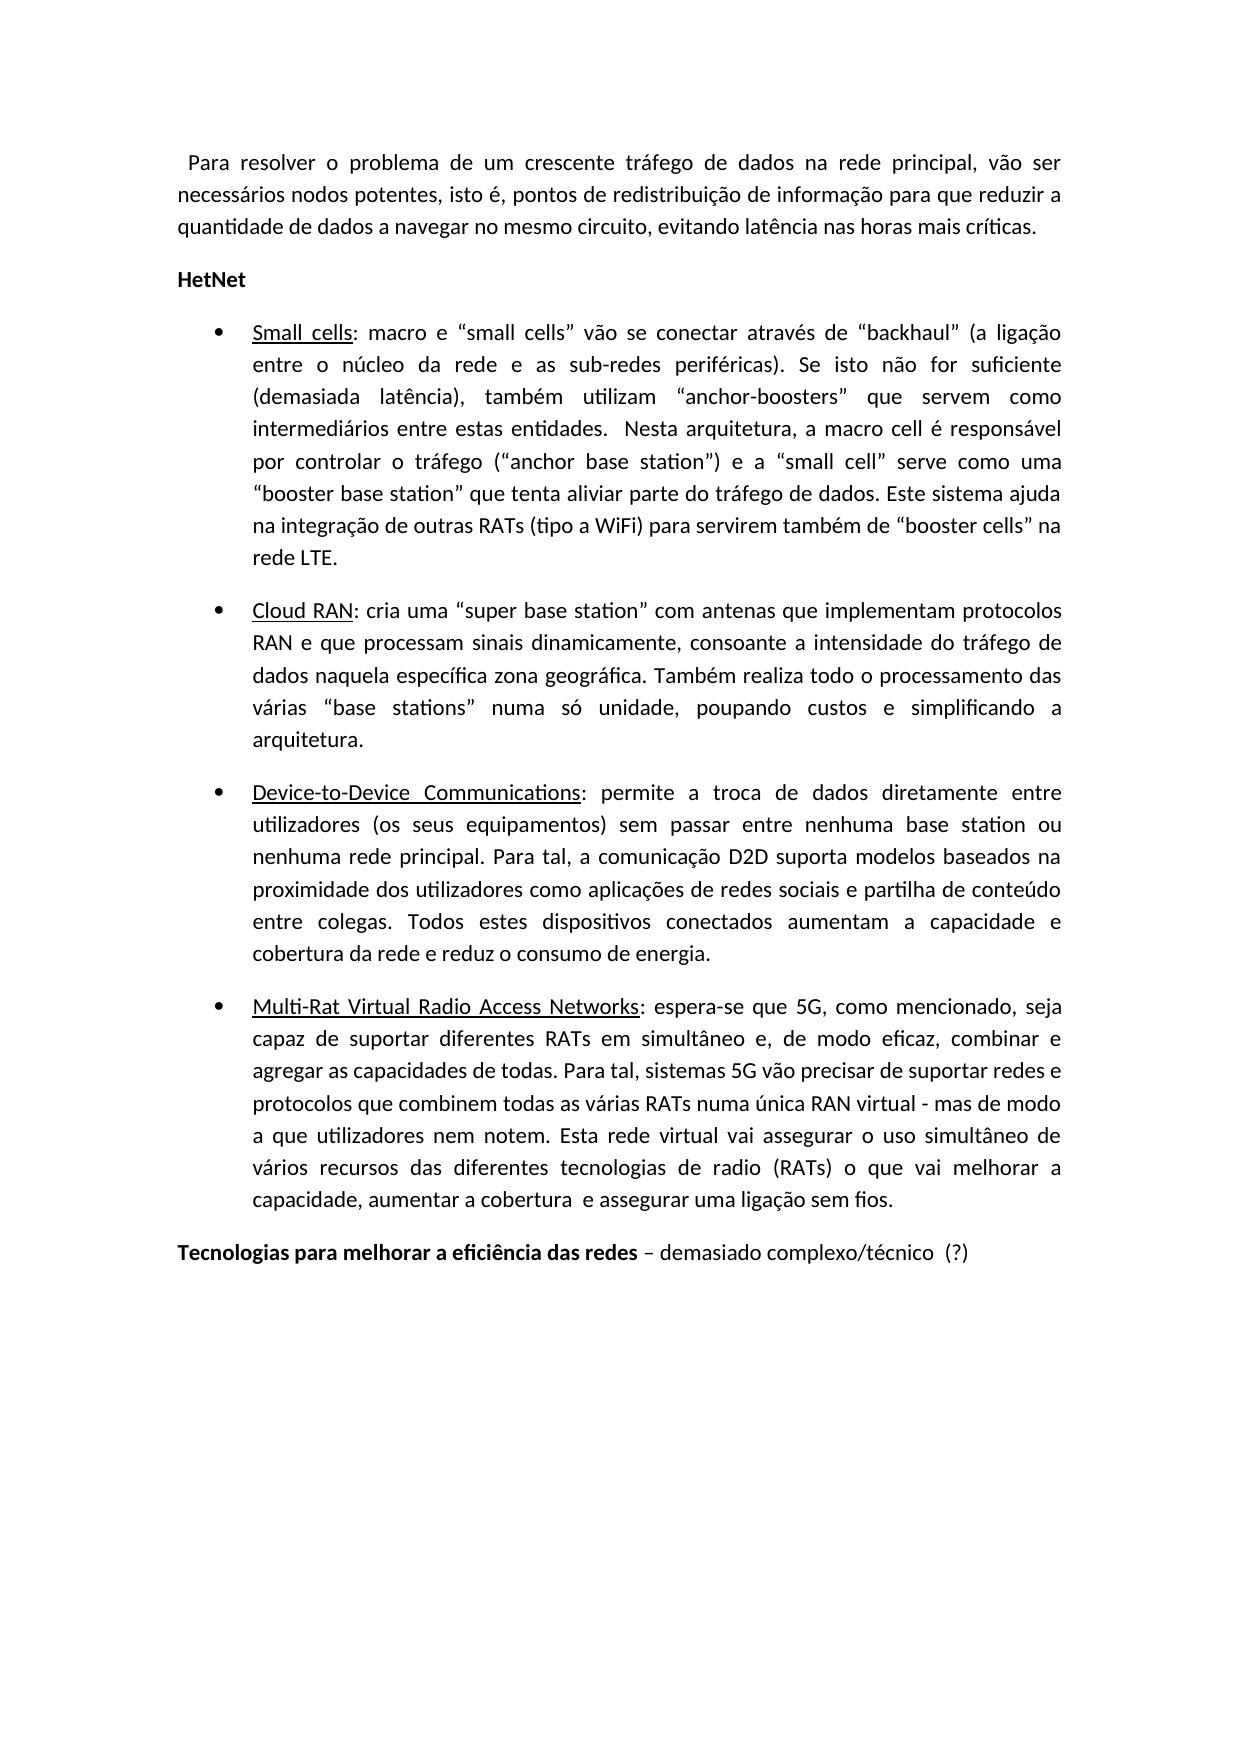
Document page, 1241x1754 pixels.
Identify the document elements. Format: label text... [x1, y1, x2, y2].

text HetNet [177, 265, 1063, 293]
text Para resolver o problema de um crescente tráfego de dados na rede principal, vão ser necessários nodos potentes, isto é, pontos de redistribuição de informação para que reduzir a quantidade de dados a navegar no mesmo circuito, evitando latência nas horas mais críticas. [177, 148, 1063, 240]
list Cloud RAN: cria uma “super base station” com antenas que implementam protocolos RAN e que processam sinais dinamicamente, consoante a intensidade do tráfego de dados naquela específica zona geográfica. Também realiza todo o processamento das várias “base stations” numa só unidade, poupando custos e simplificando a arquitetura. [215, 596, 1063, 753]
text Tecnologias para melhorar a eficiência das redes – demasiado complexo/técnico (?) [177, 1238, 1063, 1266]
list Multi-Rat Virtual Radio Access Networks: espera-se que 5G, como mencionado, seja capaz de suportar diferentes RATs em simultâneo e, de modo eficaz, combinar e agregar as capacidades de todas. Para tal, sistemas 5G vão precisar de suportar redes e protocolos que combinem todas as várias RATs numa única RAN virtual - mas de modo a que utilizadores nem notem. Esta rede virtual vai assegurar o uso simultâneo de vários recursos das diferentes tecnologias de radio (RATs) o que vai melhorar a capacidade, aumentar a cobertura e assegurar uma ligação sem fios. [215, 992, 1063, 1213]
list Small cells: macro e “small cells” vão se conectar através de “backhaul” (a ligação entre o núcleo da rede e as sub-redes periféricas). Se isto não for suficiente (demasiada latência), também utilizam “anchor-boosters” que servem como intermediários entre estas entidades. Nesta arquitetura, a macro cell é responsável por controlar o tráfego (“anchor base station”) e a “small cell” serve como uma “booster base station” que tenta aliviar parte do tráfego de dados. Este sistema ajuda na integração de outras RATs (tipo a WiFi) para servirem também de “booster cells” na rede LTE. [215, 318, 1063, 571]
list Device-to-Device Communications: permite a troca de dados diretamente entre utilizadores (os seus equipamentos) sem passar entre nenhuma base station ou nenhuma rede principal. Para tal, a comunicação D2D suporta modelos baseados na proximidade dos utilizadores como aplicações de redes sociais e partilha de conteúdo entre colegas. Todos estes dispositivos conectados aumentam a capacidade e cobertura da rede e reduz o consumo de energia. [215, 778, 1063, 967]
